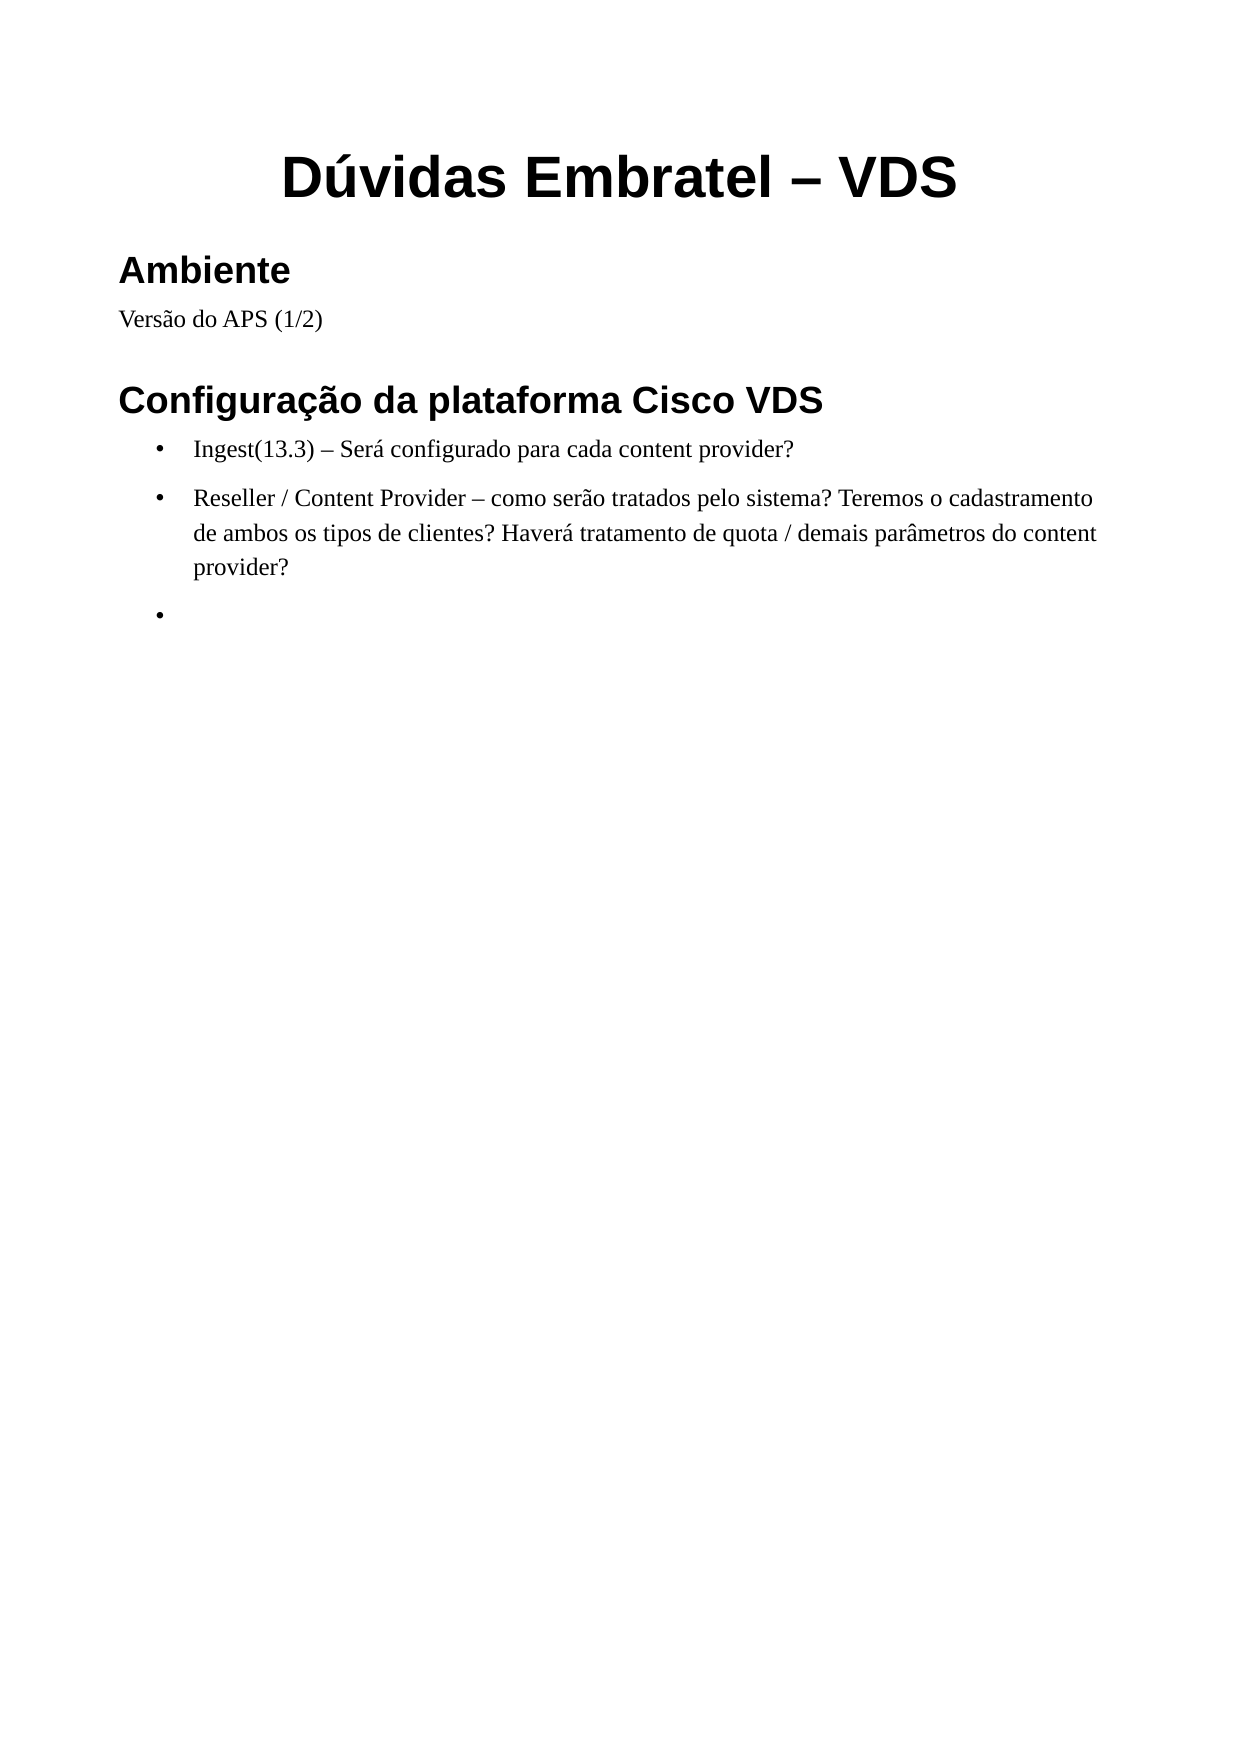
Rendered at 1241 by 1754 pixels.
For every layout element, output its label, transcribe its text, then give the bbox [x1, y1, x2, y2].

subtitle Ambiente [118, 248, 1122, 291]
subtitle Configuração da plataforma Cisco VDS [118, 378, 1122, 422]
list Ingest(13.3) – Será configurado para cada content provider? [156, 434, 1122, 463]
text Versão do APS (1/2) [118, 304, 1122, 333]
list Reseller / Content Provider – como serão tratados pelo sistema? Teremos o cadastramento de ambos os tipos de clientes? Haverá tratamento de quota / demais parâmetros do content provider? [156, 483, 1122, 581]
title Dúvidas Embratel – VDS [118, 143, 1122, 210]
